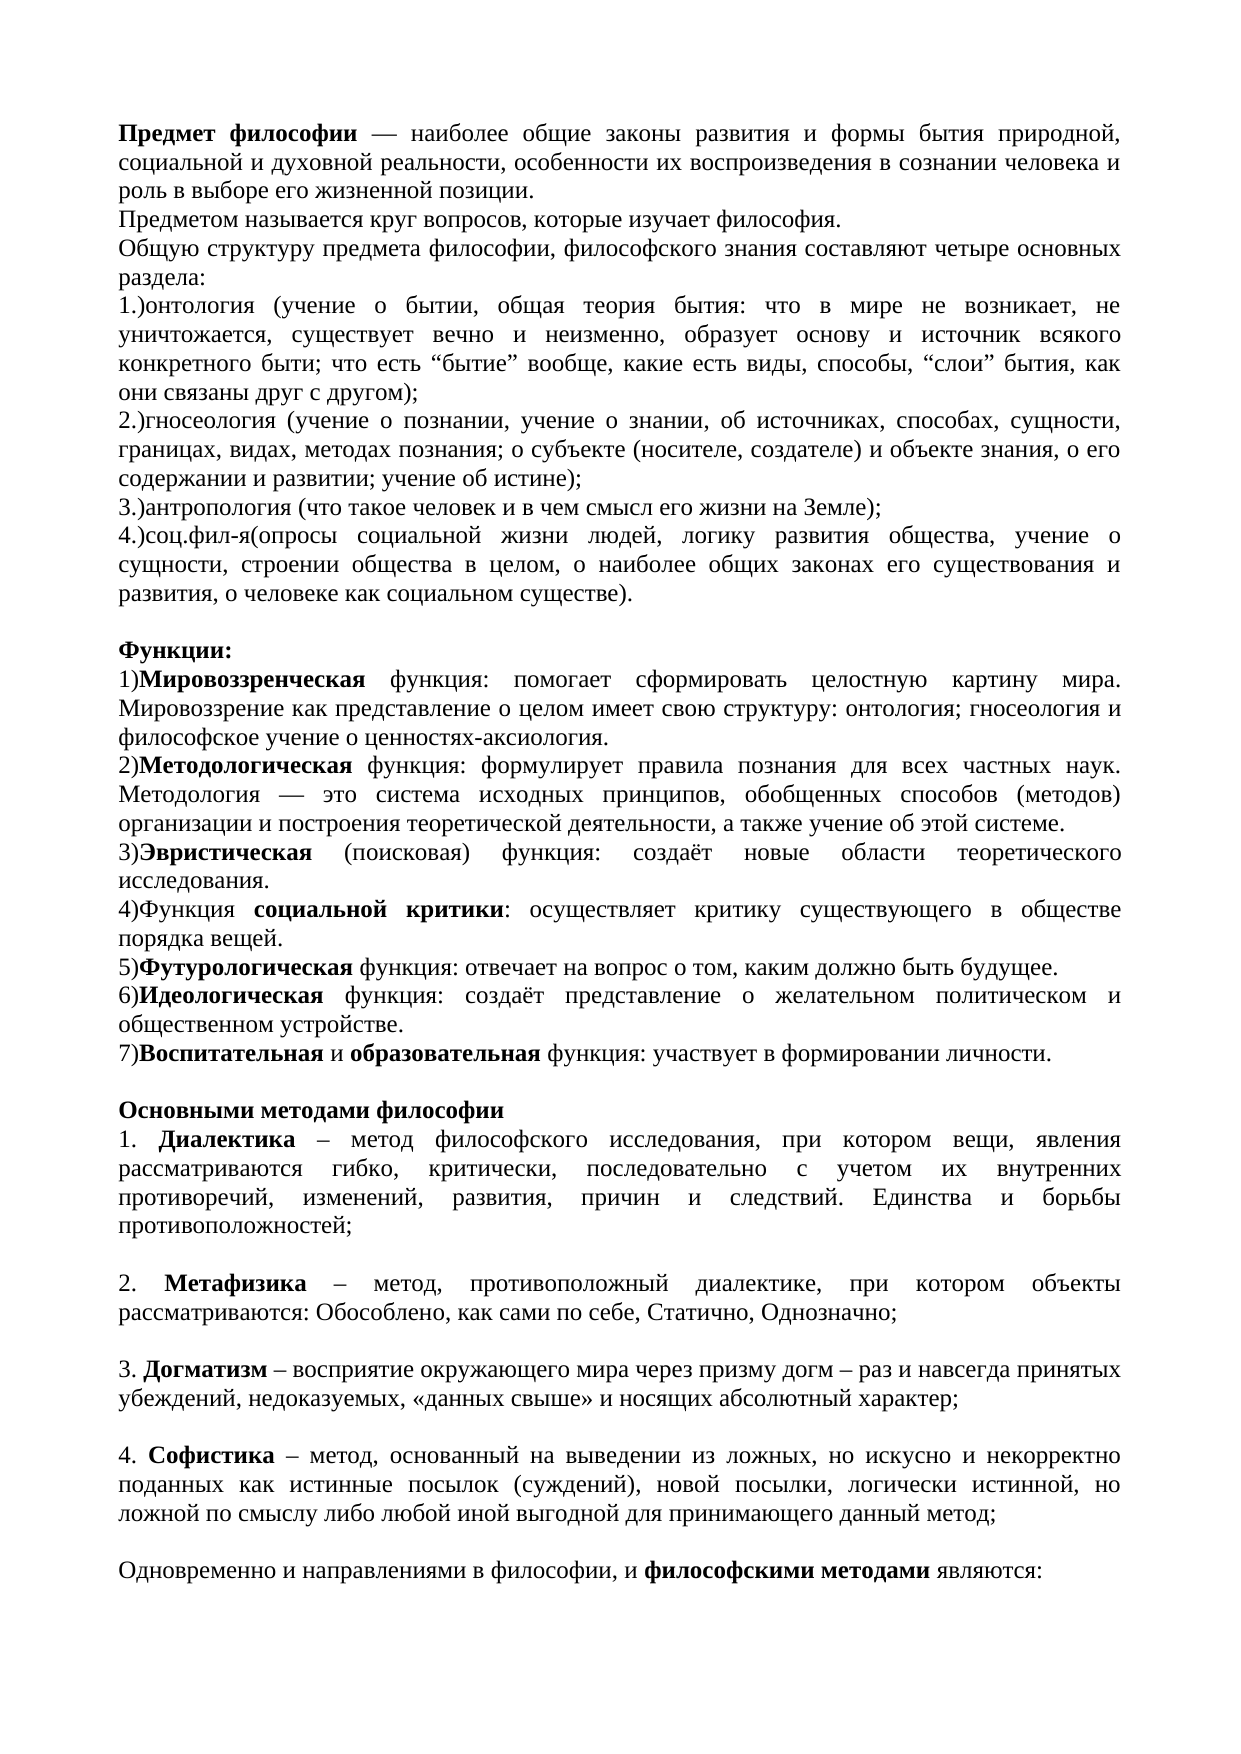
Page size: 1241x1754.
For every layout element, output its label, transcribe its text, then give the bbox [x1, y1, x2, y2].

text 1)Мировоззренческая функция: помогает сформировать целостную картину мира. Мировоззрение как представление о целом имеет свою структуру: онтология; гносеология и философское учение о ценностях-аксиология. [118, 664, 1122, 751]
text 5)Футурологическая функция: отвечает на вопрос о том, каким должно быть будущее. [118, 952, 1122, 981]
text 2.)гносеология (учение о познании, учение о знании, об источниках, способах, сущности, границах, видах, методах познания; о субъекте (носителе, создателе) и объекте знания, о его содержании и развитии; учение об истине); [118, 406, 1122, 492]
text 3. Догматизм – восприятие окружающего мира через призму догм – раз и навсегда принятых убеждений, недоказуемых, «данных свыше» и носящих абсолютный характер; [118, 1354, 1122, 1412]
text Общую структуру предмета философии, философского знания составляют четыре основных раздела: [118, 233, 1122, 291]
text Функции: [118, 636, 1122, 664]
text 2)Методологическая функция: формулирует правила познания для всех частных наук. Методология — это система исходных принципов, обобщенных способов (методов) организации и построения теоретической деятельности, а также учение об этой системе. [118, 751, 1122, 837]
text 4)Функция социальной критики: осуществляет критику существующего в обществе порядка вещей. [118, 894, 1122, 952]
text 1. Диалектика – метод философского исследования, при котором вещи, явления рассматриваются гибко, критически, последовательно с учетом их внутренних противоречий, изменений, развития, причин и следствий. Единства и борьбы противоположностей; [118, 1124, 1122, 1239]
text 4. Софистика – метод, основанный на выведении из ложных, но искусно и некорректно поданных как истинные посылок (суждений), новой посылки, логически истинной, но ложной по смыслу либо любой иной выгодной для принимающего данный метод; [118, 1441, 1122, 1527]
text Основными методами философии [118, 1096, 1122, 1124]
text 7)Воспитательная и образовательная функция: участвует в формировании личности. [118, 1038, 1122, 1067]
text 4.)соц.фил-я(опросы социальной жизни людей, логику развития общества, учение о сущности, строении общества в целом, о наиболее общих законах его существования и развития, о человеке как социальном существе). [118, 521, 1122, 607]
text Одновременно и направлениями в философии, и философскими методами являются: [118, 1556, 1122, 1584]
text 3.)антропология (что такое человек и в чем смысл его жизни на Земле); [118, 492, 1122, 521]
text 3)Эвристическая (поисковая) функция: создаёт новые области теоретического исследования. [118, 837, 1122, 894]
text 6)Идеологическая функция: создаёт представление о желательном политическом и общественном устройстве. [118, 981, 1122, 1038]
text 2. Метафизика – метод, противоположный диалектике, при котором объекты рассматриваются: Обособлено, как сами по себе, Статично, Однозначно; [118, 1268, 1122, 1326]
text Предметом называется круг вопросов, которые изучает философия. [118, 204, 1122, 233]
text 1.)онтология (учение о бытии, общая теория бытия: что в мире не возникает, не уничтожается, существует вечно и неизменно, образует основу и источник всякого конкретного быти; что есть “бытие” вообще, какие есть виды, способы, “слои” бытия, как они связаны друг с другом); [118, 291, 1122, 406]
text Предмет философии — наиболее общие законы развития и формы бытия природной, социальной и духовной реальности, особенности их воспроизведения в сознании человека и роль в выборе его жизненной позиции. [118, 118, 1122, 204]
